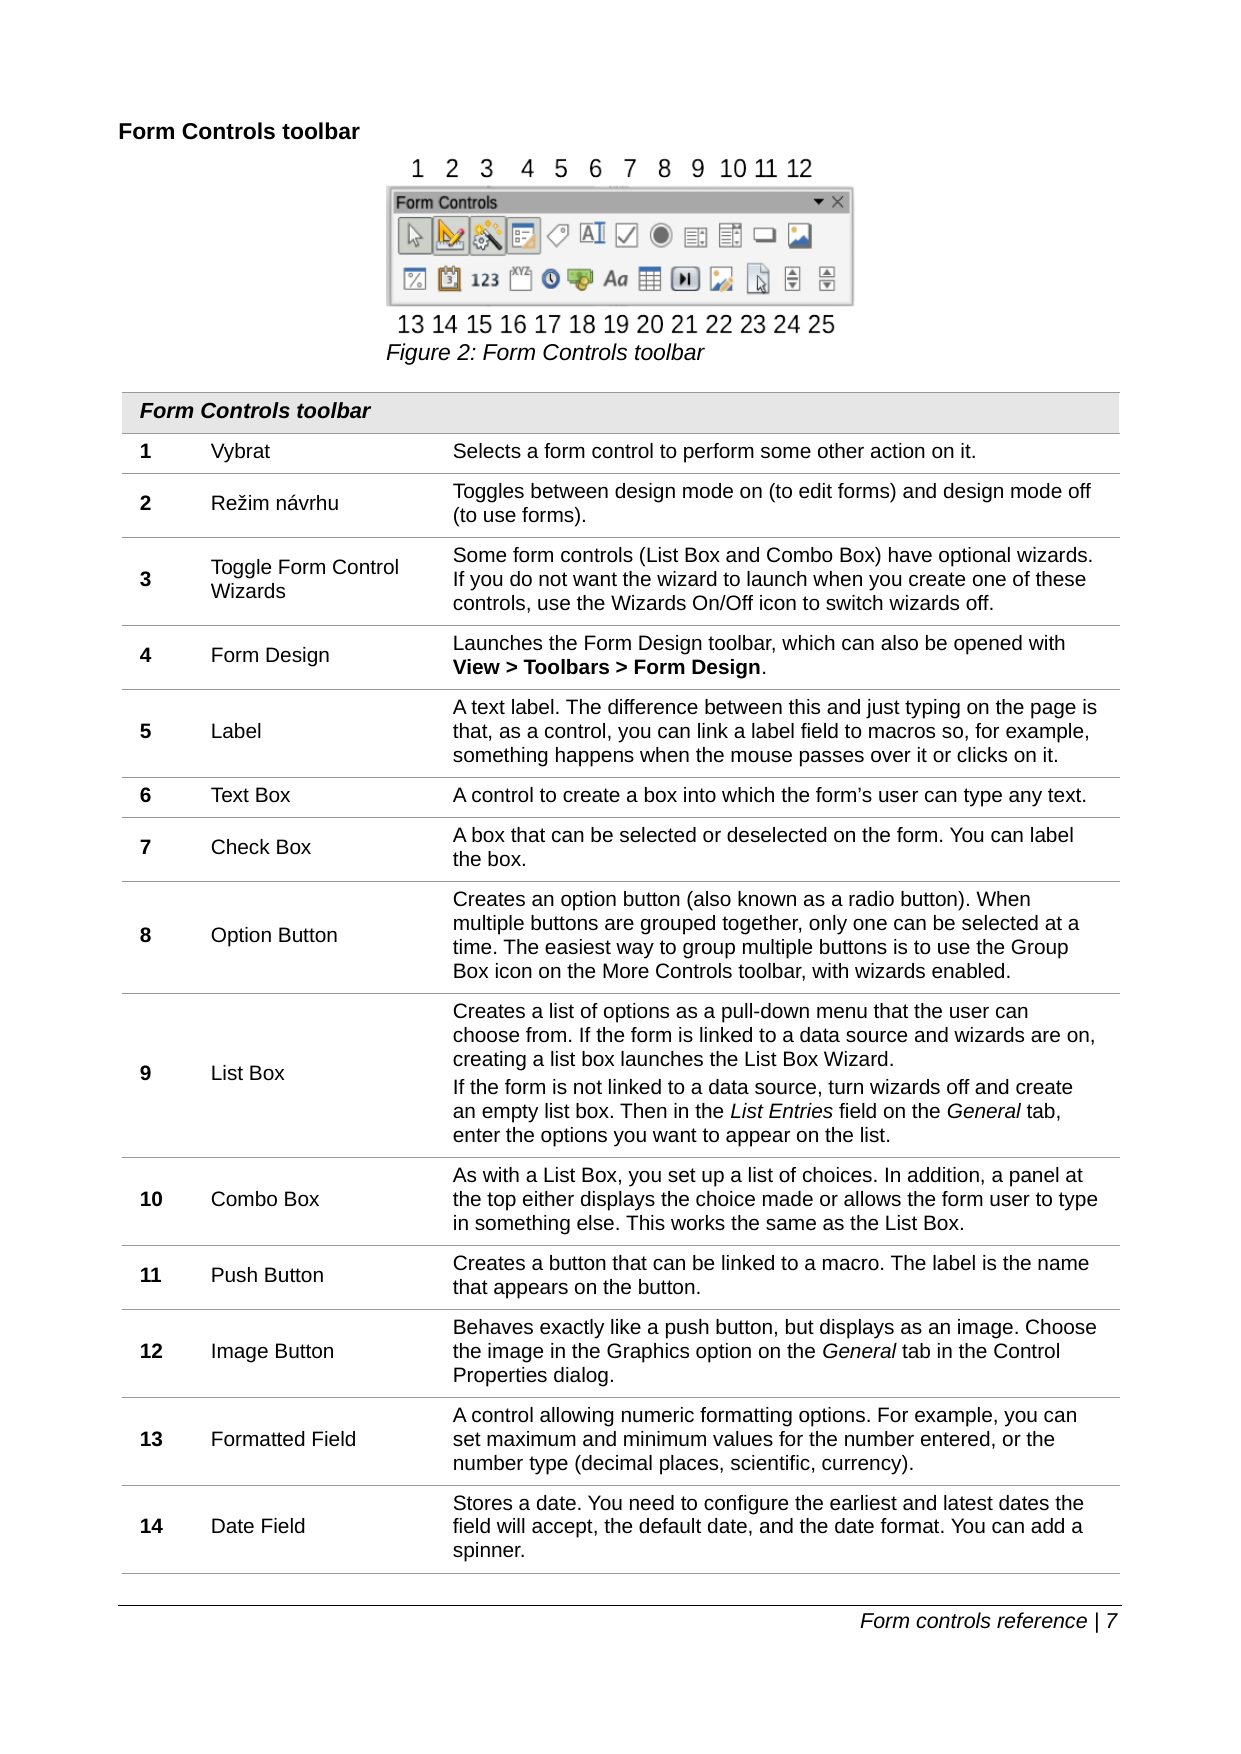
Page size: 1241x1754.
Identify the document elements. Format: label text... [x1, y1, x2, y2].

table_cell Vybrat [193, 434, 435, 473]
table_cell 8 [122, 882, 193, 993]
table_header Form Controls toolbar [122, 393, 435, 433]
text Figure 2: Form Controls toolbar [386, 334, 854, 366]
table_cell Creates a list of options as a pull-down menu that the user can choose from. If the form is linked to a data source and wizards are on, creating a list box launches the List Box Wizard. If the form is not linked to a data source, turn wizards off and create an empty list box. Then in the List Entries field on the General tab, enter the options you want to appear on the list. [435, 994, 1119, 1157]
table_cell Text Box [193, 778, 435, 817]
table_cell List Box [193, 994, 435, 1157]
table_cell 14 [122, 1486, 193, 1572]
table_header [435, 393, 1119, 433]
table_cell 3 [122, 538, 193, 625]
table_cell 5 [122, 690, 193, 777]
table_cell As with a List Box, you set up a list of choices. In addition, a panel at the top either displays the choice made or allows the form user to type in something else. This works the same as the List Box. [435, 1158, 1119, 1245]
table_cell Launches the Form Design toolbar, which can also be opened with View > Toolbars > Form Design. [435, 626, 1119, 689]
text Form Controls toolbar [118, 118, 1122, 144]
table_cell 9 [122, 994, 193, 1157]
table_cell Date Field [193, 1486, 435, 1572]
table_cell 10 [122, 1158, 193, 1245]
table_cell 12 [122, 1310, 193, 1397]
table_cell Image Button [193, 1310, 435, 1397]
table_cell Check Box [193, 818, 435, 881]
table_cell A control to create a box into which the form’s user can type any text. [435, 778, 1119, 817]
table_cell 6 [122, 778, 193, 817]
picture [385, 156, 855, 334]
table_cell Behaves exactly like a push button, but displays as an image. Choose the image in the Graphics option on the General tab in the Control Properties dialog. [435, 1310, 1119, 1397]
table_cell Option Button [193, 882, 435, 993]
table_cell Push Button [193, 1246, 435, 1309]
table_cell Creates an option button (also known as a radio button). When multiple buttons are grouped together, only one can be selected at a time. The easiest way to group multiple buttons is to use the Group Box icon on the More Controls toolbar, with wizards enabled. [435, 882, 1119, 993]
table_cell Combo Box [193, 1158, 435, 1245]
table_cell 2 [122, 474, 193, 537]
table_cell A box that can be selected or deselected on the form. You can label the box. [435, 818, 1119, 881]
table_cell 11 [122, 1246, 193, 1309]
table_cell Toggle Form Control Wizards [193, 538, 435, 625]
table_cell Creates a button that can be linked to a macro. The label is the name that appears on the button. [435, 1246, 1119, 1309]
table_cell 1 [122, 434, 193, 473]
table_cell Formatted Field [193, 1398, 435, 1484]
table_cell Some form controls (List Box and Combo Box) have optional wizards. If you do not want the wizard to launch when you create one of these controls, use the Wizards On/Off icon to switch wizards off. [435, 538, 1119, 625]
table_cell Form Design [193, 626, 435, 689]
table_cell 13 [122, 1398, 193, 1484]
table_cell A text label. The difference between this and just typing on the page is that, as a control, you can link a label field to macros so, for example, something happens when the mouse passes over it or clicks on it. [435, 690, 1119, 777]
table_cell Label [193, 690, 435, 777]
table_cell Selects a form control to perform some other action on it. [435, 434, 1119, 473]
table_cell A control allowing numeric formatting options. For example, you can set maximum and minimum values for the number entered, or the number type (decimal places, scientific, currency). [435, 1398, 1119, 1484]
table_cell Stores a date. You need to configure the earliest and latest dates the field will accept, the default date, and the date format. You can add a spinner. [435, 1486, 1119, 1572]
table_cell Režim návrhu [193, 474, 435, 537]
table_cell Toggles between design mode on (to edit forms) and design mode off (to use forms). [435, 474, 1119, 537]
table_cell 7 [122, 818, 193, 881]
table_cell 4 [122, 626, 193, 689]
